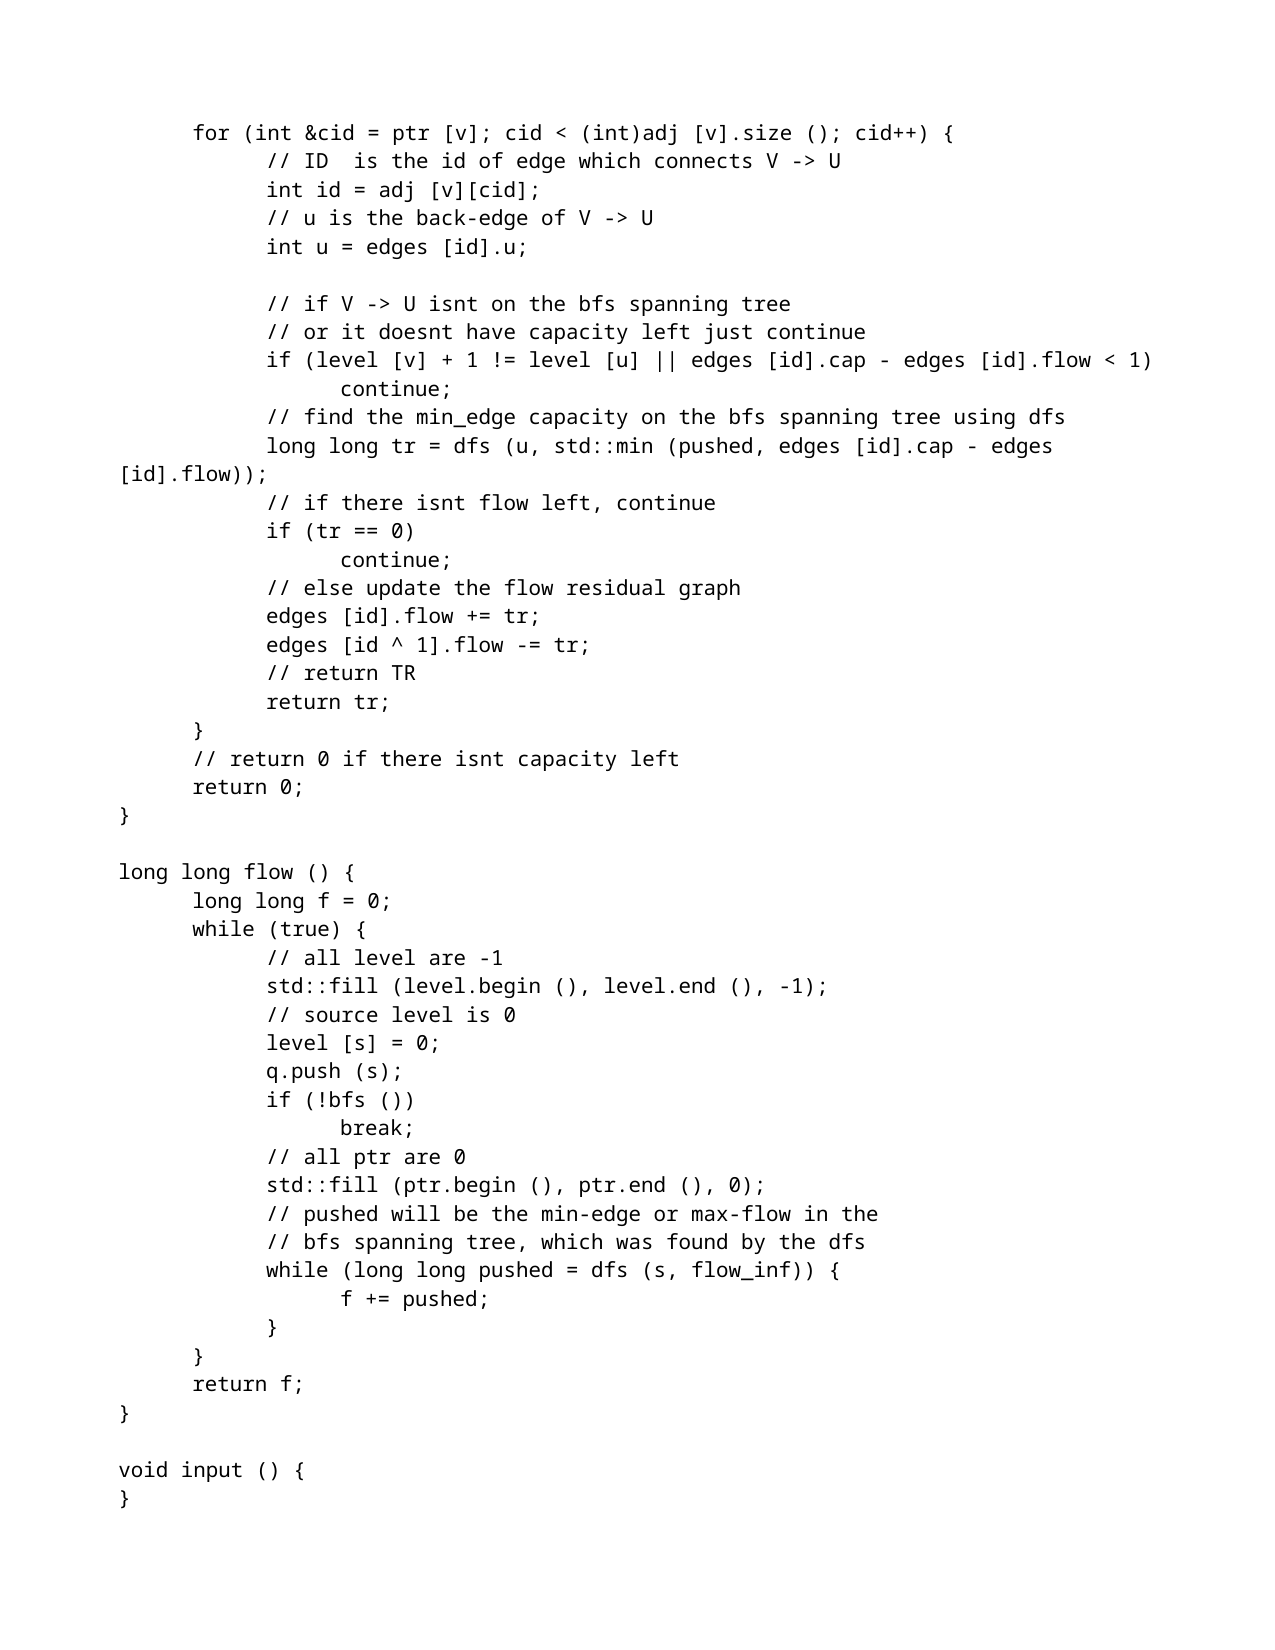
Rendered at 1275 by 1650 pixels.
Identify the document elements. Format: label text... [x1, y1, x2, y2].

text edges [id].flow += tr; [118, 602, 1157, 630]
text } [118, 1398, 1157, 1426]
text // ID is the id of edge which connects V -> U [118, 147, 1157, 175]
text // all ptr are 0 [118, 1142, 1157, 1170]
text // or it doesnt have capacity left just continue [118, 317, 1157, 346]
text break; [118, 1113, 1157, 1142]
text // all level are -1 [118, 943, 1157, 971]
text continue; [118, 374, 1157, 402]
text long long tr = dfs (u, std::min (pushed, edges [id].cap - edges [id].flow)); [118, 431, 1157, 488]
text // else update the flow residual graph [118, 573, 1157, 602]
text // if V -> U isnt on the bfs spanning tree [118, 289, 1157, 317]
text level [s] = 0; [118, 1028, 1157, 1057]
text long long flow () { [118, 857, 1157, 886]
text return tr; [118, 687, 1157, 715]
text } [118, 715, 1157, 744]
text } [118, 1341, 1157, 1369]
text f += pushed; [118, 1284, 1157, 1312]
text std::fill (ptr.begin (), ptr.end (), 0); [118, 1170, 1157, 1199]
text // return 0 if there isnt capacity left [118, 744, 1157, 772]
text while (true) { [118, 914, 1157, 943]
text // u is the back-edge of V -> U [118, 203, 1157, 232]
text return f; [118, 1369, 1157, 1398]
text continue; [118, 545, 1157, 573]
text std::fill (level.begin (), level.end (), -1); [118, 971, 1157, 1000]
text int id = adj [v][cid]; [118, 175, 1157, 203]
text q.push (s); [118, 1057, 1157, 1085]
text // bfs spanning tree, which was found by the dfs [118, 1227, 1157, 1256]
text } [118, 1483, 1157, 1512]
text } [118, 1312, 1157, 1341]
text void input () { [118, 1455, 1157, 1483]
text return 0; [118, 772, 1157, 801]
text while (long long pushed = dfs (s, flow_inf)) { [118, 1256, 1157, 1284]
text } [118, 801, 1157, 829]
text edges [id ^ 1].flow -= tr; [118, 630, 1157, 658]
text if (level [v] + 1 != level [u] || edges [id].cap - edges [id].flow < 1) [118, 346, 1157, 374]
text long long f = 0; [118, 886, 1157, 914]
text if (!bfs ()) [118, 1085, 1157, 1113]
text int u = edges [id].u; [118, 232, 1157, 260]
text // source level is 0 [118, 1000, 1157, 1028]
text // pushed will be the min-edge or max-flow in the [118, 1199, 1157, 1227]
text // if there isnt flow left, continue [118, 488, 1157, 516]
text for (int &cid = ptr [v]; cid < (int)adj [v].size (); cid++) { [118, 118, 1157, 147]
text if (tr == 0) [118, 516, 1157, 545]
text // return TR [118, 658, 1157, 687]
text // find the min_edge capacity on the bfs spanning tree using dfs [118, 402, 1157, 431]
